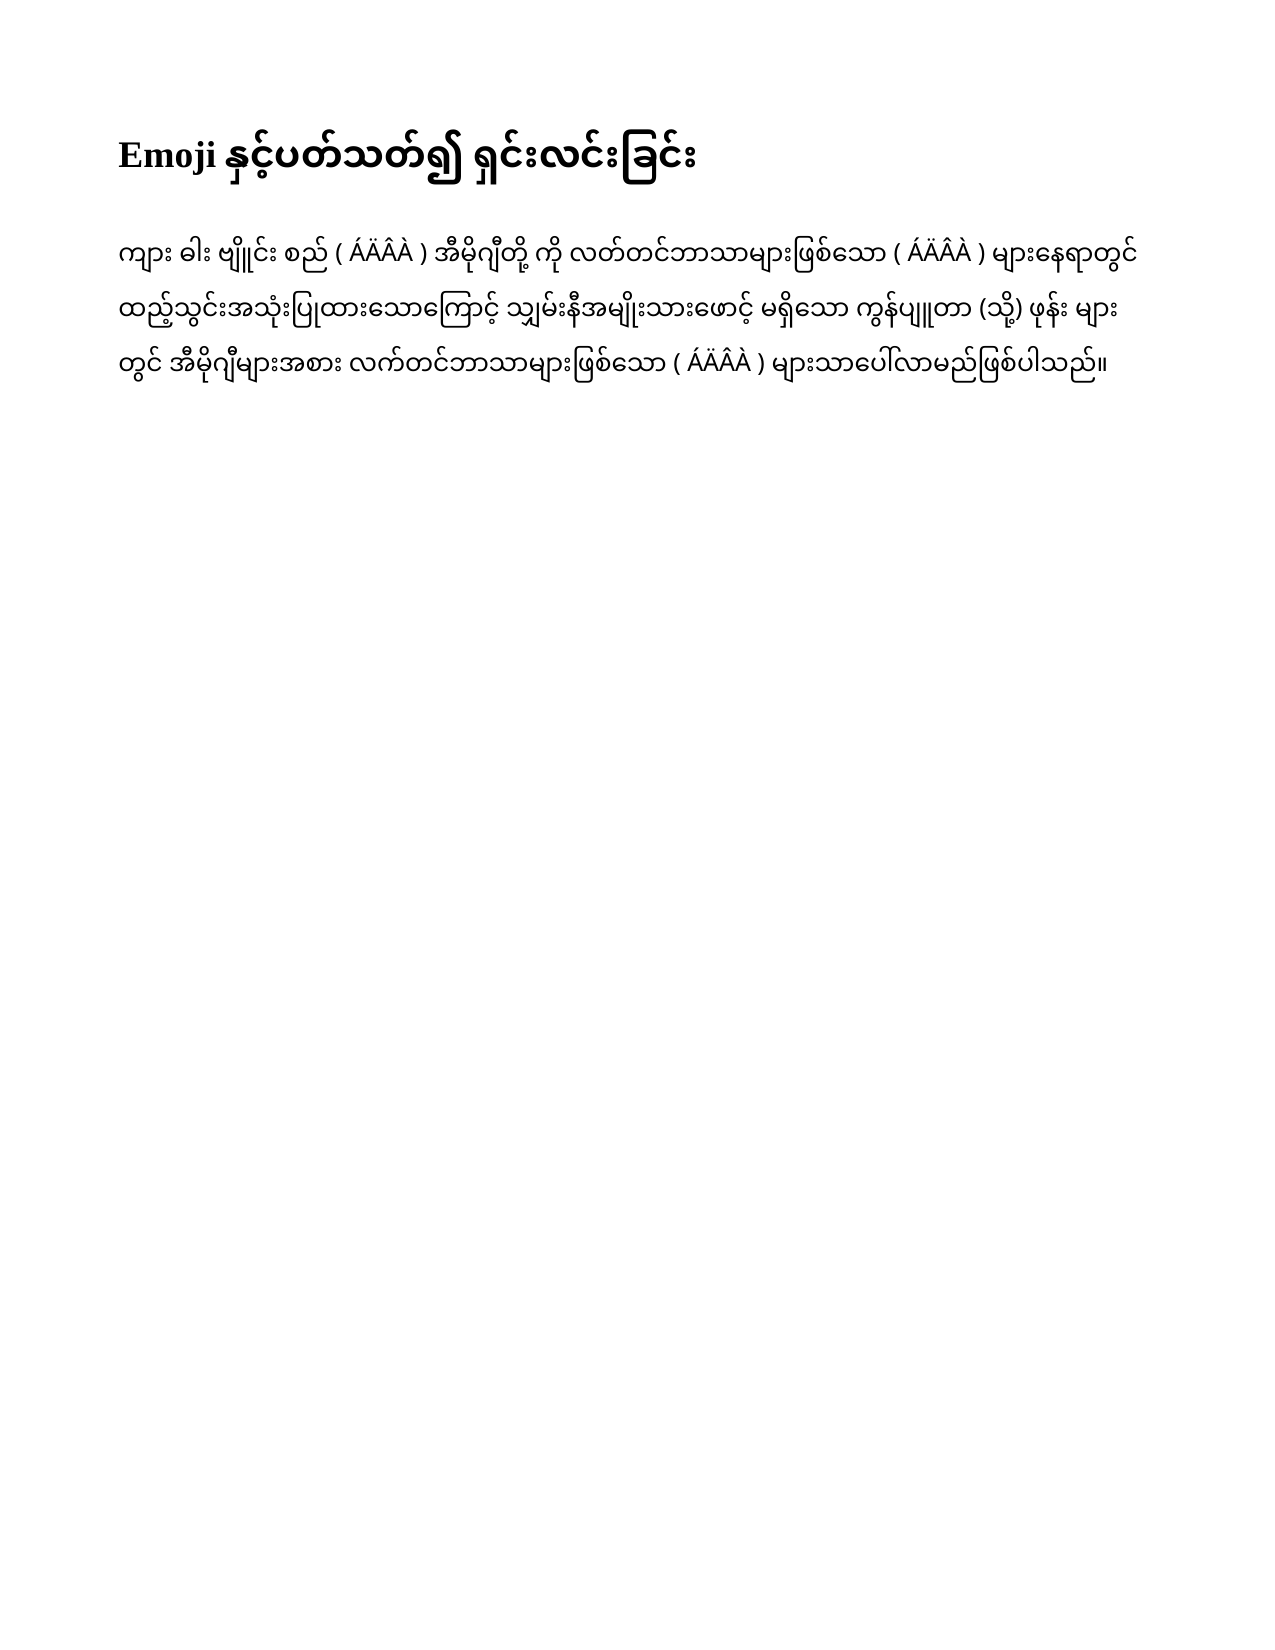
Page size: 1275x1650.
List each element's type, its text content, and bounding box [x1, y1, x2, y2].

text Emoji နှင့်ပတ်သတ်၍ ရှင်းလင်းခြင်း ကျား ဓါး ဗျိူင်း စည် ( ÁÄÂÀ ) အီမိုဂျီတို့ ကို လတ်တင်ဘာသာများဖြစ်သော ( ÁÄÂÀ ) များနေရာတွင် ထည့်သွင်းအသုံးပြုထားသောကြောင့် သျှမ်းနီအမျိုးသားဖောင့် မရှိသော ကွန်ပျူတာ (သို့) ဖုန်း များတွင် အီမိုဂျီများအစား လက်တင်ဘာသာများဖြစ်သော ( ÁÄÂÀ ) များသာပေါ်လာမည်ဖြစ်ပါသည်။ [118, 118, 1157, 392]
